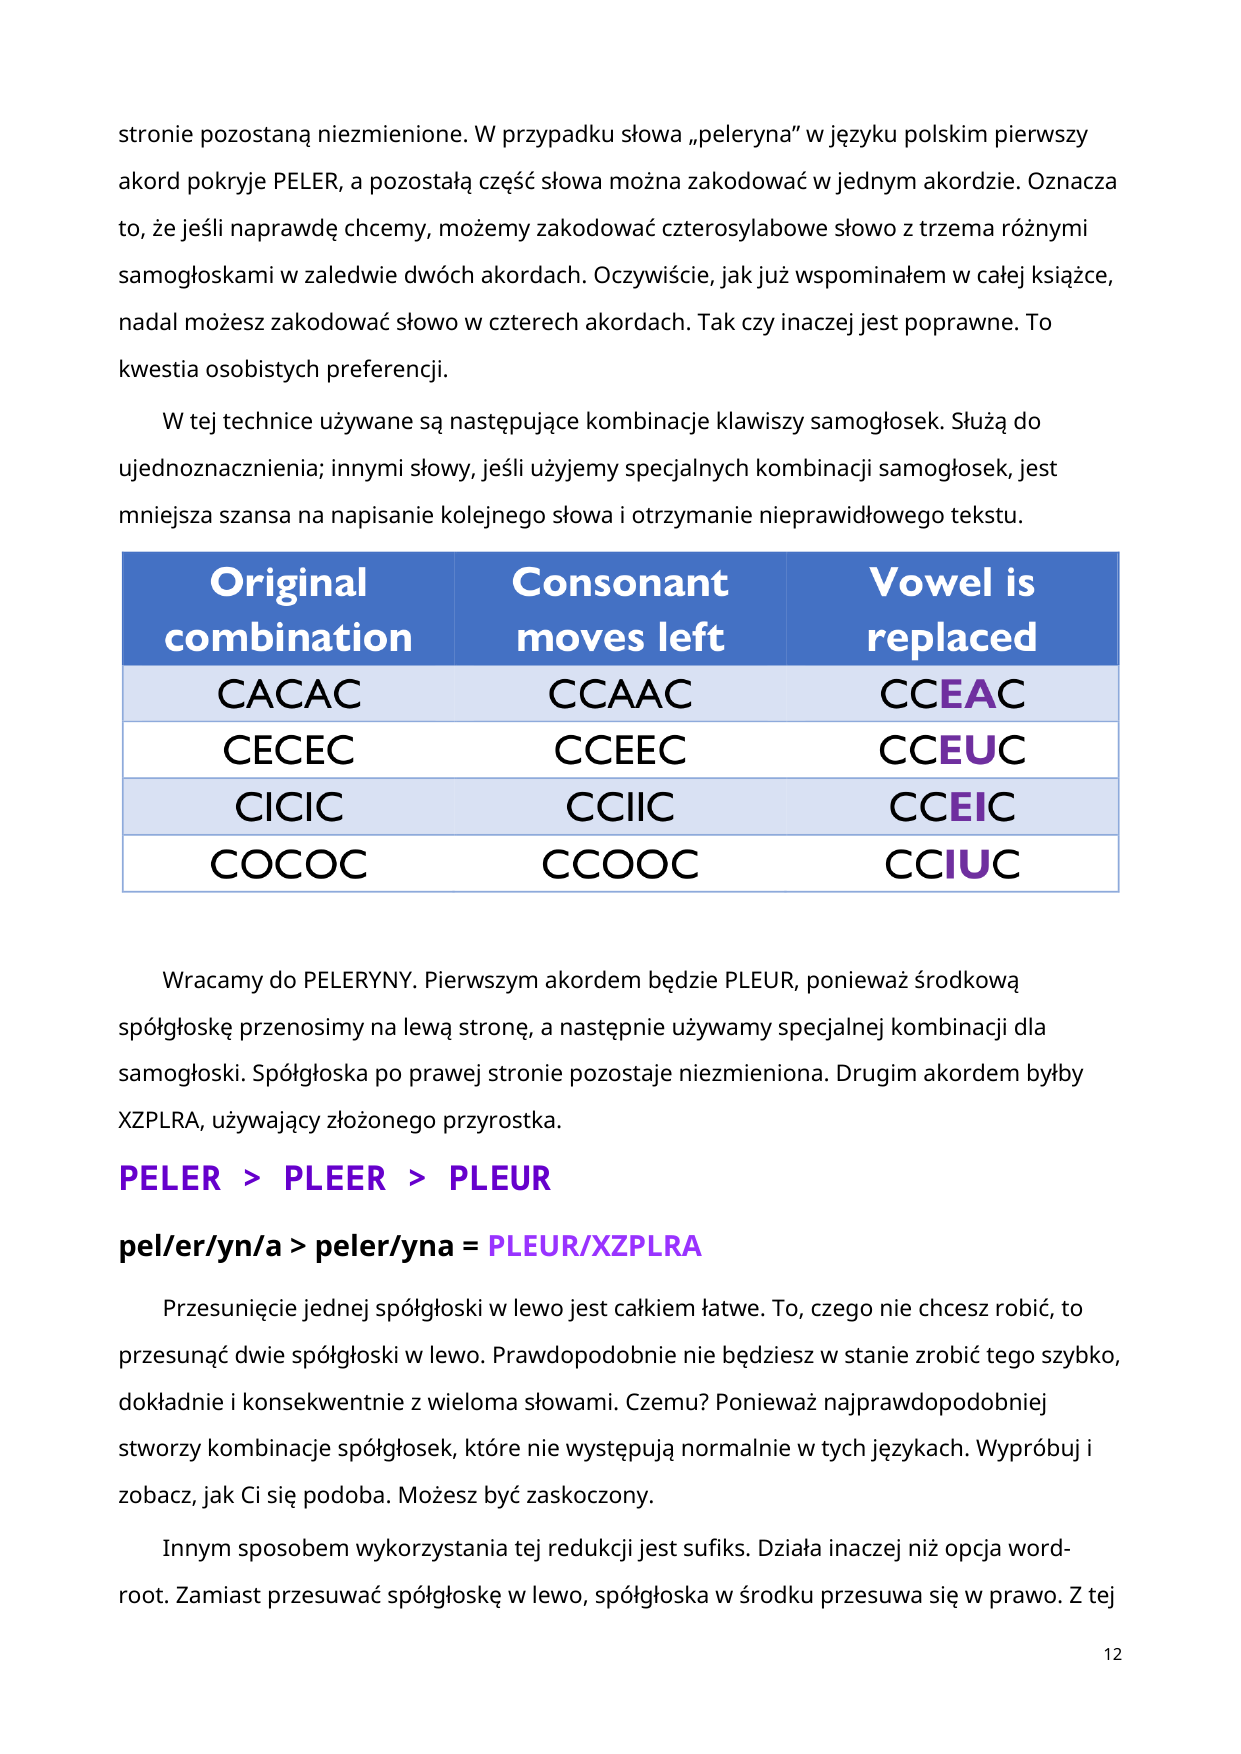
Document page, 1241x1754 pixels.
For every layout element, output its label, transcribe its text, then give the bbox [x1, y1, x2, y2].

text PELER > PLEER > PLEUR [118, 1154, 1122, 1201]
text W tej technice używane są następujące kombinacje klawiszy samogłosek. Służą do ujednoznacznienia; innymi słowy, jeśli użyjemy specjalnych kombinacji samogłosek, jest mniejsza szansa na napisanie kolejnego słowa i otrzymanie nieprawidłowego tekstu. [118, 405, 1122, 530]
picture [118, 548, 1123, 896]
text Innym sposobem wykorzystania tej redukcji jest sufiks. Działa inaczej niż opcja word-root. Zamiast przesuwać spółgłoskę w lewo, spółgłoska w środku przesuwa się w prawo. Z tej [118, 1532, 1122, 1610]
text Przesunięcie jednej spółgłoski w lewo jest całkiem łatwe. To, czego nie chcesz robić, to przesunąć dwie spółgłoski w lewo. Prawdopodobnie nie będziesz w stanie zrobić tego szybko, dokładnie i konsekwentnie z wieloma słowami. Czemu? Ponieważ najprawdopodobniej stworzy kombinacje spółgłosek, które nie występują normalnie w tych językach. Wypróbuj i zobacz, jak Ci się podoba. Możesz być zaskoczony. [118, 1292, 1122, 1511]
text pel/er/yn/a > peler/yna = PLEUR/XZPLRA [118, 1226, 1122, 1265]
text stronie pozostaną niezmienione. W przypadku słowa „peleryna” w języku polskim pierwszy akord pokryje PELER, a pozostałą część słowa można zakodować w jednym akordzie. Oznacza to, że jeśli naprawdę chcemy, możemy zakodować czterosylabowe słowo z trzema różnymi samogłoskami w zaledwie dwóch akordach. Oczywiście, jak już wspominałem w całej książce, nadal możesz zakodować słowo w czterech akordach. Tak czy inaczej jest poprawne. To kwestia osobistych preferencji. [118, 118, 1122, 384]
text Wracamy do PELERYNY. Pierwszym akordem będzie PLEUR, ponieważ środkową spółgłoskę przenosimy na lewą stronę, a następnie używamy specjalnej kombinacji dla samogłoski. Spółgłoska po prawej stronie pozostaje niezmieniona. Drugim akordem byłby XZPLRA, używający złożonego przyrostka. [118, 963, 1122, 1135]
